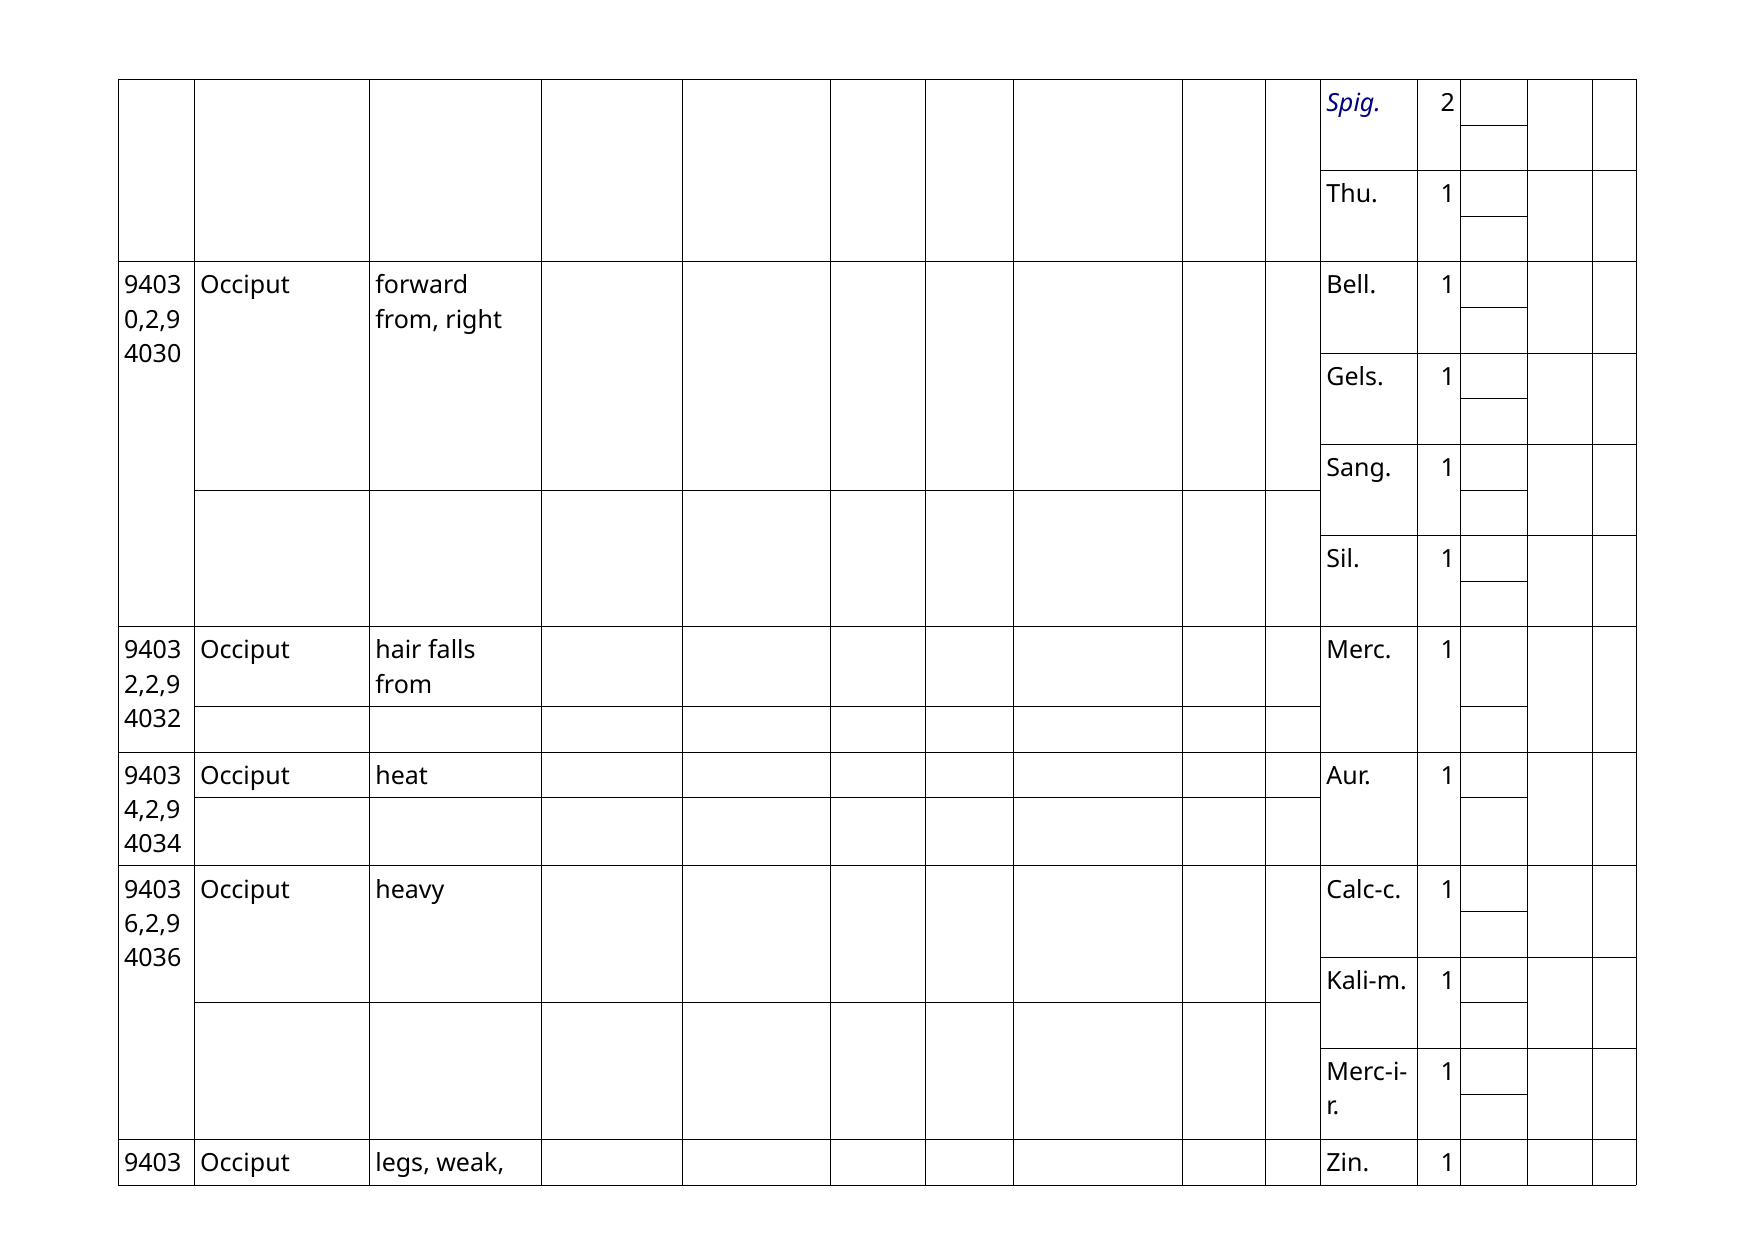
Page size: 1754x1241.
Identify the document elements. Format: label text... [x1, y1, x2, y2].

table_cell 1 [1418, 262, 1460, 353]
table_cell [1461, 1095, 1527, 1139]
table_cell [1593, 536, 1636, 626]
table_cell [831, 1140, 925, 1185]
table_cell [1528, 627, 1592, 752]
table_cell [1014, 866, 1182, 1002]
table_cell [831, 866, 925, 1002]
table_cell [1461, 217, 1527, 261]
table_cell 94032,2,94032 [119, 627, 194, 752]
table_cell [195, 80, 369, 261]
table_cell [1014, 627, 1182, 706]
table_cell [683, 753, 830, 797]
table_cell [1266, 627, 1320, 706]
table_cell 1 [1418, 171, 1460, 261]
table_cell heavy [370, 866, 541, 1002]
table_cell [542, 1003, 682, 1139]
table_cell 1 [1418, 536, 1460, 626]
table_cell [1528, 536, 1592, 626]
table_cell 1 [1418, 1049, 1460, 1139]
table_cell [1014, 491, 1182, 626]
table_cell [1461, 1049, 1527, 1093]
table_cell Occiput [195, 627, 369, 706]
table_cell Occiput [195, 1140, 369, 1185]
table_cell [1014, 80, 1182, 261]
table_cell [1593, 354, 1636, 444]
table_cell [1528, 1140, 1592, 1185]
table_cell [683, 866, 830, 1002]
table_cell 1 [1418, 627, 1460, 752]
table_cell 94030,2,94030 [119, 262, 194, 626]
table_cell 2 [1418, 80, 1460, 170]
table_cell [542, 491, 682, 626]
table_cell [1461, 798, 1527, 865]
table_cell 1 [1418, 1140, 1460, 1185]
table_cell [1528, 1049, 1592, 1139]
table_cell [542, 798, 682, 865]
table_cell Occiput [195, 866, 369, 1002]
table_cell [370, 798, 541, 865]
table_cell [1593, 1140, 1636, 1185]
table_cell [1593, 866, 1636, 957]
table_cell [1183, 1003, 1265, 1139]
table_cell [1183, 707, 1265, 752]
table_cell [926, 262, 1013, 489]
table_cell [683, 80, 830, 261]
table_cell [1461, 354, 1527, 398]
table_cell [1183, 798, 1265, 865]
table_cell [1461, 399, 1527, 444]
table_cell [831, 798, 925, 865]
table_cell [542, 627, 682, 706]
table_cell [1266, 866, 1320, 1002]
table_cell [1461, 753, 1527, 797]
table_cell [926, 491, 1013, 626]
table_cell [683, 707, 830, 752]
table_cell Kali-m. [1321, 958, 1417, 1048]
table_cell forward from, right [370, 262, 541, 489]
table_cell [831, 80, 925, 261]
table_cell [1528, 445, 1592, 535]
table_cell [1461, 445, 1527, 489]
table_cell [1461, 126, 1527, 170]
table_cell [1528, 171, 1592, 261]
table_cell [542, 753, 682, 797]
table_cell [542, 707, 682, 752]
table_cell [926, 80, 1013, 261]
table_cell [831, 627, 925, 706]
table_cell [1266, 262, 1320, 489]
table_cell [1461, 1003, 1527, 1048]
table_cell Bell. [1321, 262, 1417, 353]
table_cell [1461, 308, 1527, 353]
table_cell [1014, 753, 1182, 797]
table_cell [1461, 1140, 1527, 1185]
table_cell Occiput [195, 262, 369, 489]
table_cell [1593, 627, 1636, 752]
table_cell [1266, 1003, 1320, 1139]
table_cell [542, 80, 682, 261]
table_cell [1528, 958, 1592, 1048]
table_cell [1461, 80, 1527, 124]
table_cell [1528, 354, 1592, 444]
table_cell Merc-i-r. [1321, 1049, 1417, 1139]
table_cell [831, 753, 925, 797]
table_cell [1014, 1003, 1182, 1139]
table_cell [1183, 627, 1265, 706]
table_cell [1528, 80, 1592, 170]
table_cell [1014, 262, 1182, 489]
table_cell legs, weak, [370, 1140, 541, 1185]
table_cell [1528, 866, 1592, 957]
table_cell [1183, 262, 1265, 489]
table_cell 94034,2,94034 [119, 753, 194, 865]
table_cell [926, 866, 1013, 1002]
table_cell [542, 262, 682, 489]
table_cell Merc. [1321, 627, 1417, 752]
table_cell [683, 798, 830, 865]
table_cell [119, 80, 194, 261]
table_cell [1461, 582, 1527, 626]
table_cell [926, 627, 1013, 706]
table_cell 1 [1418, 866, 1460, 957]
table_cell [370, 80, 541, 261]
table_cell [370, 707, 541, 752]
table_cell [1461, 707, 1527, 752]
table_cell [831, 491, 925, 626]
table_cell [683, 1003, 830, 1139]
table_cell [831, 707, 925, 752]
table_cell Thu. [1321, 171, 1417, 261]
table_cell 9403 [119, 1140, 194, 1185]
table_cell [926, 1140, 1013, 1185]
table_cell [926, 798, 1013, 865]
table_cell [1266, 80, 1320, 261]
table_cell [1266, 491, 1320, 626]
table_cell [1183, 866, 1265, 1002]
table_cell Aur. [1321, 753, 1417, 865]
table_cell [1593, 1049, 1636, 1139]
table_cell 1 [1418, 354, 1460, 444]
table_cell [1014, 798, 1182, 865]
table_cell [683, 262, 830, 489]
table_cell [1266, 1140, 1320, 1185]
table_cell [1461, 912, 1527, 957]
table_cell Occiput [195, 753, 369, 797]
table_cell [1461, 627, 1527, 706]
table_cell Gels. [1321, 354, 1417, 444]
table_cell 94036,2,94036 [119, 866, 194, 1139]
table_cell [1461, 491, 1527, 535]
table_cell Calc-c. [1321, 866, 1417, 957]
table_cell hair falls from [370, 627, 541, 706]
table_cell [683, 491, 830, 626]
table_cell [542, 866, 682, 1002]
table_cell [195, 707, 369, 752]
table_cell [683, 627, 830, 706]
table_cell 1 [1418, 958, 1460, 1048]
table_cell heat [370, 753, 541, 797]
table_cell 1 [1418, 445, 1460, 535]
table_cell [1266, 798, 1320, 865]
table_cell [926, 707, 1013, 752]
table_cell [1183, 753, 1265, 797]
table_cell [683, 1140, 830, 1185]
table_cell Sil. [1321, 536, 1417, 626]
table_cell [542, 1140, 682, 1185]
table_cell [1461, 958, 1527, 1002]
table_cell [1183, 491, 1265, 626]
table_cell [1528, 262, 1592, 353]
table_cell [831, 262, 925, 489]
table_cell Zin. [1321, 1140, 1417, 1185]
table_cell [1461, 536, 1527, 581]
table_cell [195, 798, 369, 865]
table_cell [926, 753, 1013, 797]
table_cell [1014, 1140, 1182, 1185]
table_cell Spig. [1321, 80, 1417, 170]
table_cell [1461, 866, 1527, 911]
table_cell [1014, 707, 1182, 752]
table_cell [1593, 753, 1636, 865]
table_cell [1593, 80, 1636, 170]
table_cell [1461, 262, 1527, 307]
table_cell [1266, 753, 1320, 797]
table_cell [1593, 262, 1636, 353]
table_cell [195, 1003, 369, 1139]
table_cell [370, 1003, 541, 1139]
table_cell [1528, 753, 1592, 865]
table_cell [1461, 171, 1527, 216]
table_cell [370, 491, 541, 626]
table_cell [1266, 707, 1320, 752]
table_cell Sang. [1321, 445, 1417, 535]
table_cell [831, 1003, 925, 1139]
table_cell [1593, 445, 1636, 535]
table_cell [1183, 80, 1265, 261]
table_cell [1183, 1140, 1265, 1185]
table_cell [926, 1003, 1013, 1139]
table_cell 1 [1418, 753, 1460, 865]
table_cell [195, 491, 369, 626]
table_cell [1593, 958, 1636, 1048]
table_cell [1593, 171, 1636, 261]
